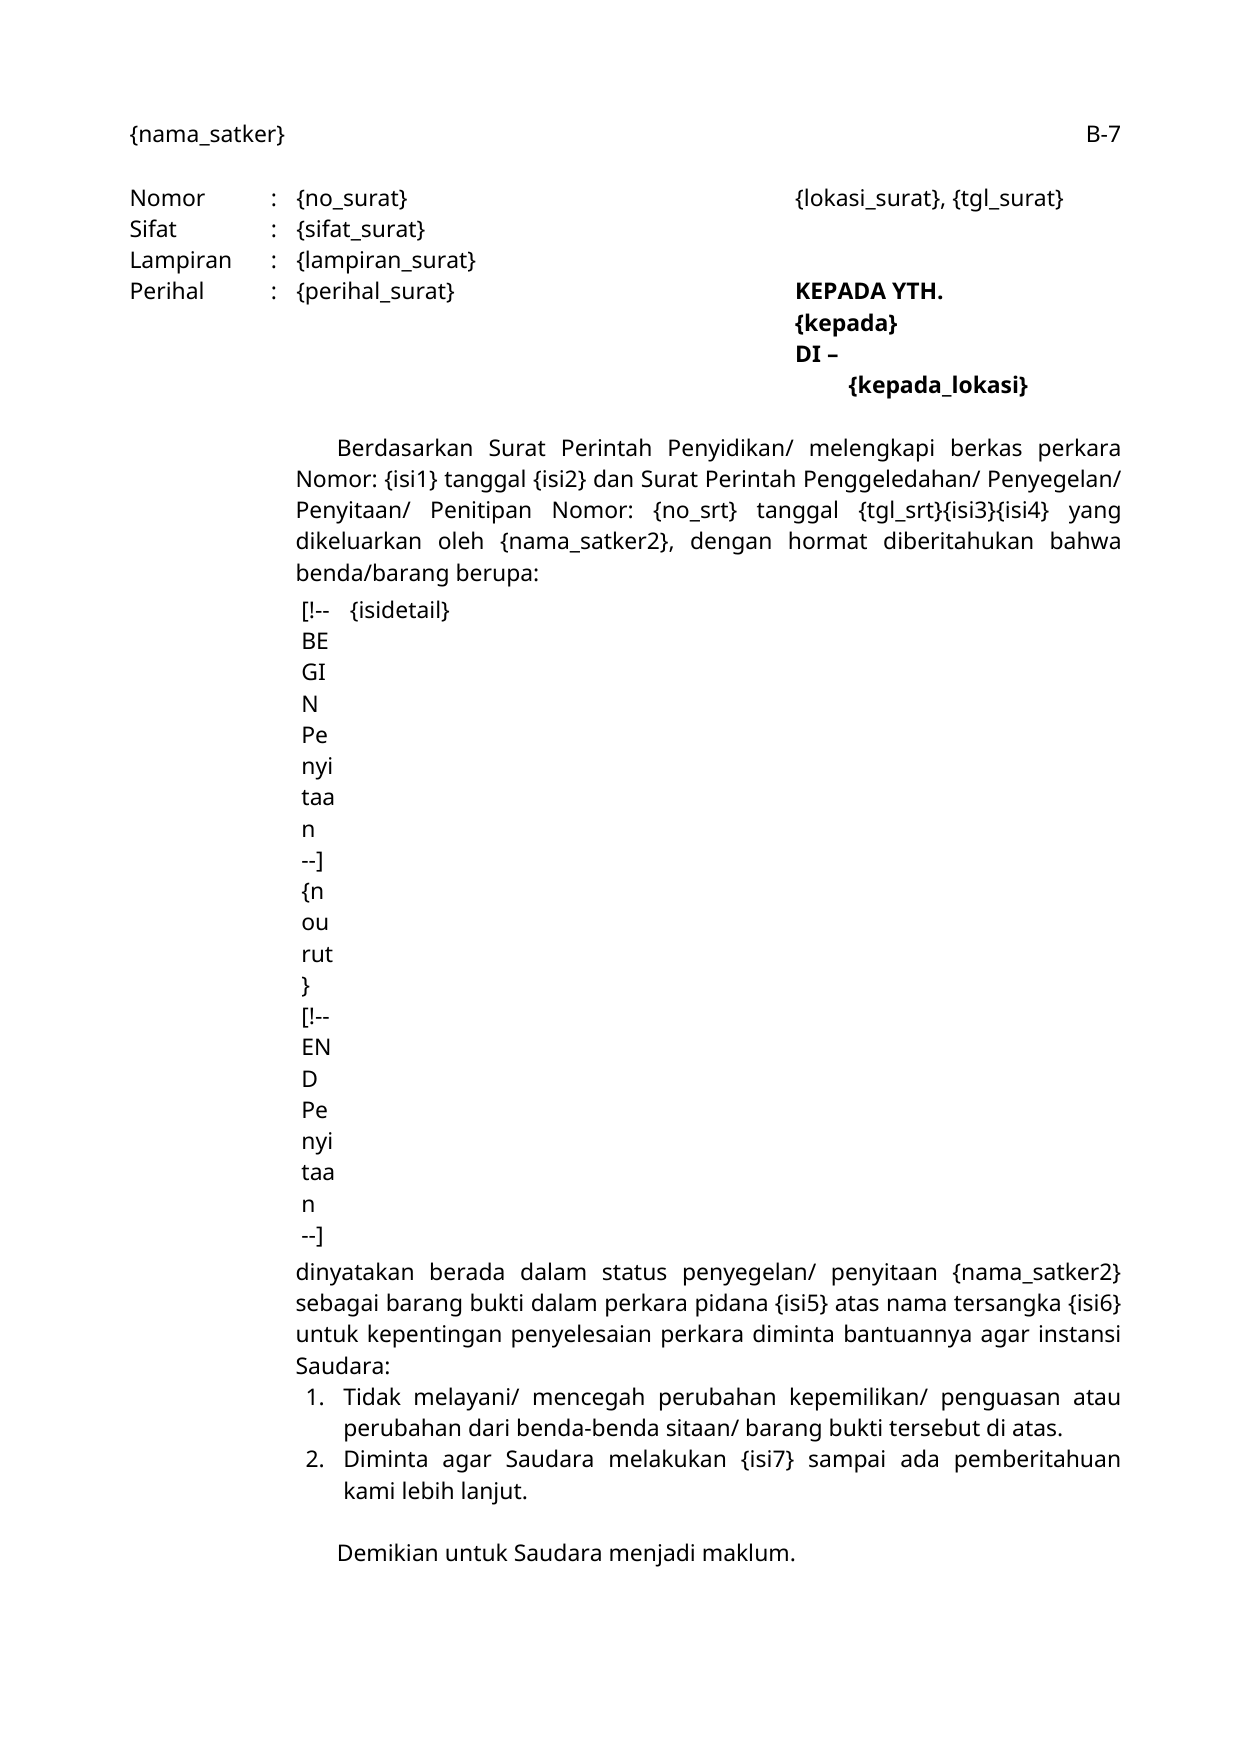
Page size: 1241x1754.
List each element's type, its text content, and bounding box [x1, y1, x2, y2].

table_cell : [270, 275, 285, 400]
table_cell {lampiran_surat} [285, 244, 740, 275]
table_cell Lampiran [118, 244, 269, 275]
text dinyatakan berada dalam status penyegelan/ penyitaan {nama_satker2} sebagai barang bukti dalam perkara pidana {isi5} atas nama tersangka {isi6} untuk kepentingan penyelesaian perkara diminta bantuannya agar instansi Saudara: [295, 1256, 1122, 1381]
table_cell [784, 244, 1131, 275]
table_cell {sifat_surat} [285, 213, 740, 244]
table_cell Sifat [118, 213, 269, 244]
table_cell Perihal [118, 275, 269, 400]
list Diminta agar Saudara melakukan {isi7} sampai ada pemberitahuan kami lebih lanjut. [305, 1443, 1122, 1506]
text Berdasarkan Surat Perintah Penyidikan/ melengkapi berkas perkara Nomor: {isi1} tanggal {isi2} dan Surat Perintah Penggeledahan/ Penyegelan/ Penyitaan/ Penitipan Nomor: {no_srt} tanggal {tgl_srt}{isi3}{isi4} yang dikeluarkan oleh {nama_satker2}, dengan hormat diberitahukan bahwa benda/barang berupa: [295, 432, 1122, 588]
table_cell [344, 1000, 1123, 1250]
table_cell KEPADA YTH. {kepada} DI – {kepada_lokasi} [784, 275, 1131, 400]
table_cell [740, 244, 784, 275]
table_header {lokasi_surat}, {tgl_surat} [784, 182, 1131, 213]
list Tidak melayani/ mencegah perubahan kepemilikan/ penguasan atau perubahan dari benda-benda sitaan/ barang bukti tersebut di atas. [305, 1381, 1122, 1443]
table_cell [!-- END Penyitaan --] [295, 1000, 344, 1250]
table_header [!-- BEGIN Penyitaan --]{nourut} [295, 594, 344, 1000]
table_cell {perihal_surat} [285, 275, 740, 400]
table_cell : [270, 213, 285, 244]
table_header : [270, 182, 285, 213]
table_header [740, 182, 784, 213]
table_header [863, 118, 924, 149]
table_header B-7 [924, 118, 1132, 149]
table_cell [784, 213, 1131, 244]
table_header Nomor [118, 182, 269, 213]
table_cell : [270, 244, 285, 275]
table_cell [740, 213, 784, 244]
table_header {nama_satker} [118, 118, 863, 149]
table_cell [740, 275, 784, 400]
table_header {no_surat} [285, 182, 740, 213]
text Demikian untuk Saudara menjadi maklum. [295, 1537, 1122, 1568]
table_header {isidetail} [344, 594, 1123, 1000]
